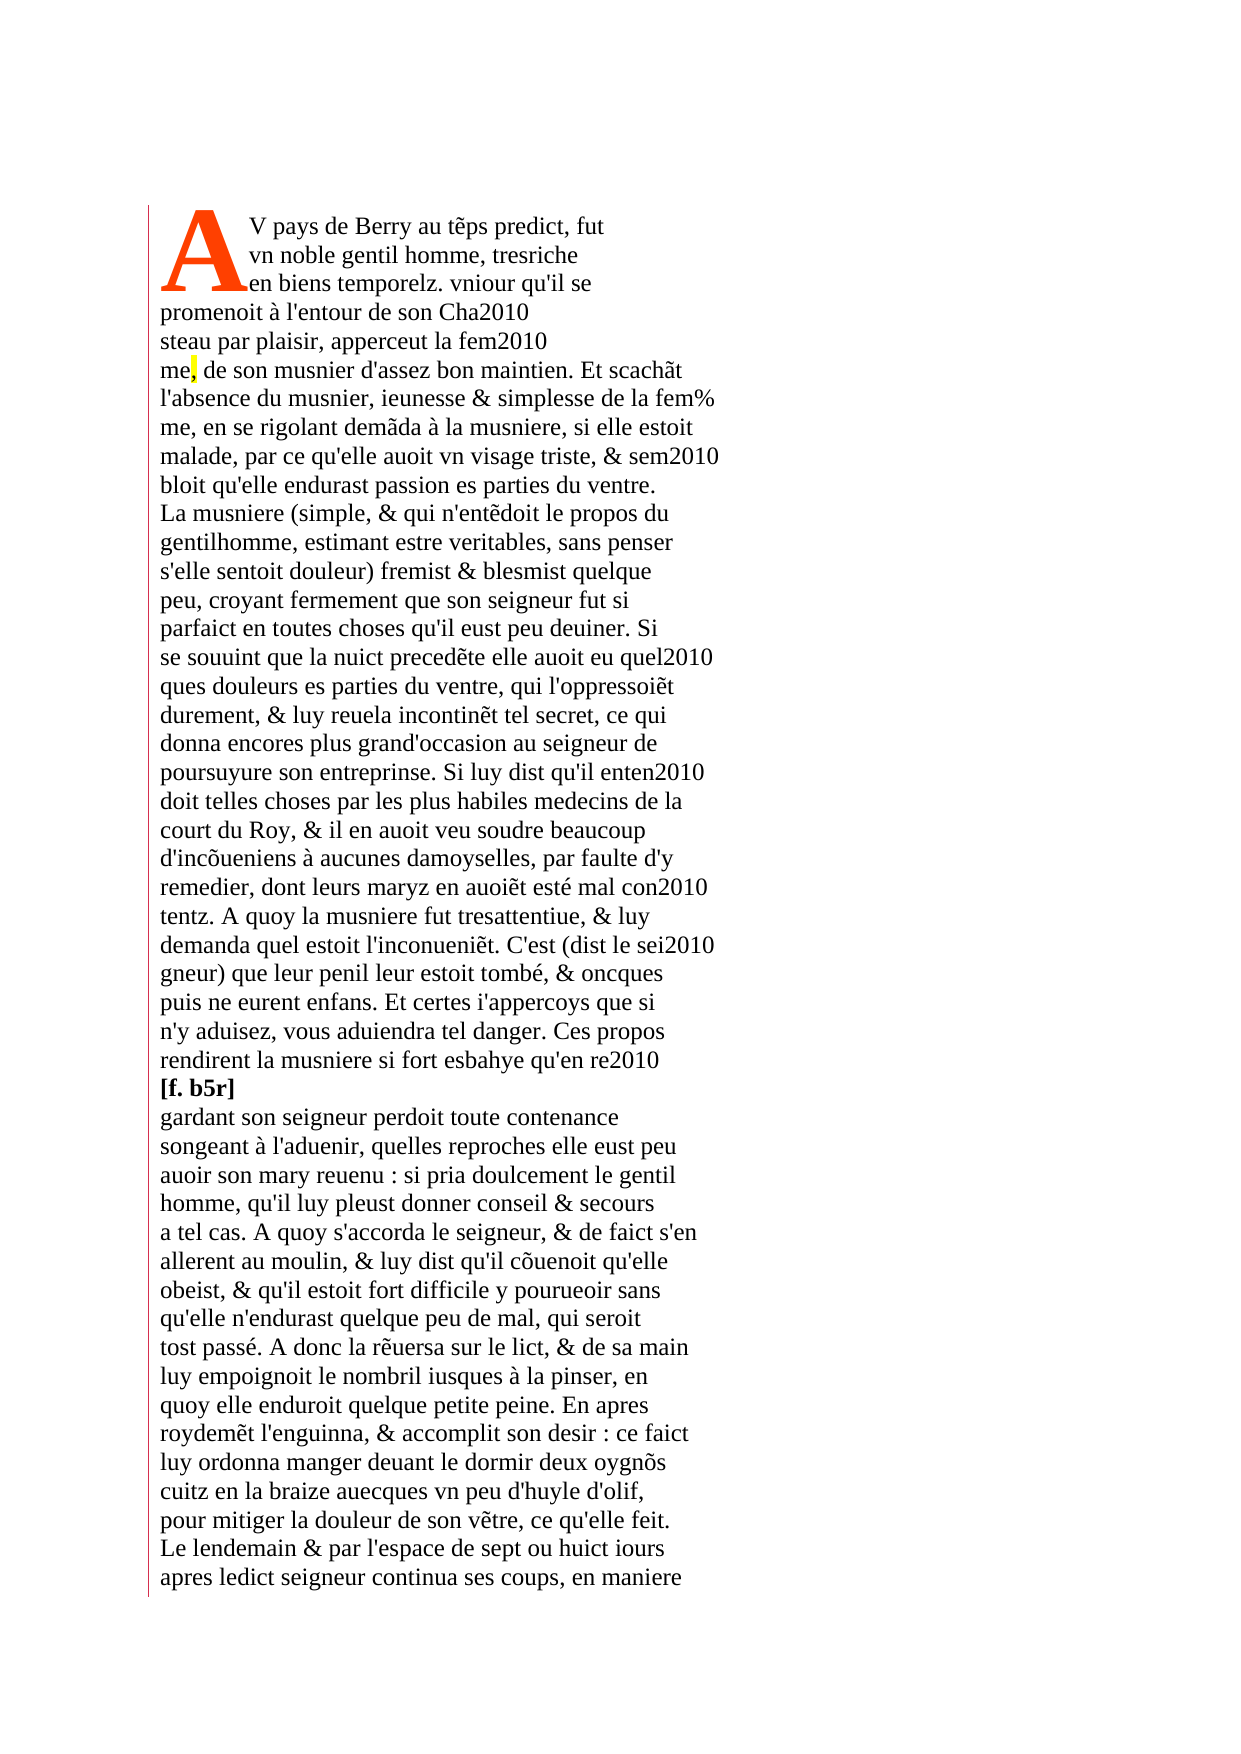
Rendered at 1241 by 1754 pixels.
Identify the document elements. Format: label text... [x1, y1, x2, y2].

text AV pays de Berry au tẽps predict, fut vn noble gentil homme, tresriche en biens temporelz. vniour qu'il se promenoit à l'entour de son Cha2010 steau par plaisir, apperceut la fem2010 me, de son musnier d'assez bon maintien. Et scachãt l'absence du musnier, ieunesse & simplesse de la fem% me, en se rigolant demãda à la musniere, si elle estoit malade, par ce qu'elle auoit vn visage triste, & sem2010 bloit qu'elle endurast passion es parties du ventre. La musniere (simple, & qui n'entẽdoit le propos du gentilhomme, estimant estre veritables, sans penser s'elle sentoit douleur) fremist & blesmist quelque peu, croyant fermement que son seigneur fut si parfaict en toutes choses qu'il eust peu deuiner. Si se souuint que la nuict precedẽte elle auoit eu quel2010 ques douleurs es parties du ventre, qui l'oppressoiẽt durement, & luy reuela incontinẽt tel secret, ce qui donna encores plus grand'occasion au seigneur de poursuyure son entreprinse. Si luy dist qu'il enten2010 doit telles choses par les plus habiles medecins de la court du Roy, & il en auoit veu soudre beaucoup d'incõueniens à aucunes damoyselles, par faulte d'y remedier, dont leurs maryz en auoiẽt esté mal con2010 tentz. A quoy la musniere fut tresattentiue, & luy demanda quel estoit l'inconueniẽt. C'est (dist le sei2010 gneur) que leur penil leur estoit tombé, & oncques puis ne eurent enfans. Et certes i'appercoys que si n'y aduisez, vous aduiendra tel danger. Ces propos rendirent la musniere si fort esbahye qu'en re2010 [f. b5r] gardant son seigneur perdoit toute contenance songeant à l'aduenir, quelles reproches elle eust peu auoir son mary reuenu : si pria doulcement le gentil homme, qu'il luy pleust donner conseil & secours a tel cas. A quoy s'accorda le seigneur, & de faict s'en allerent au moulin, & luy dist qu'il cõuenoit qu'elle obeist, & qu'il estoit fort difficile y pourueoir sans qu'elle n'endurast quelque peu de mal, qui seroit tost passé. A donc la rẽuersa sur le lict, & de sa main luy empoignoit le nombril iusques à la pinser, en quoy elle enduroit quelque petite peine. En apres roydemẽt l'enguinna, & accomplit son desir : ce faict luy ordonna manger deuant le dormir deux oygnõs cuitz en la braize auecques vn peu d'huyle d'olif, pour mitiger la douleur de son vẽtre, ce qu'elle feit. Le lendemain & par l'espace de sept ou huict iours apres ledict seigneur continua ses coups, en maniere [149, 205, 1093, 1597]
